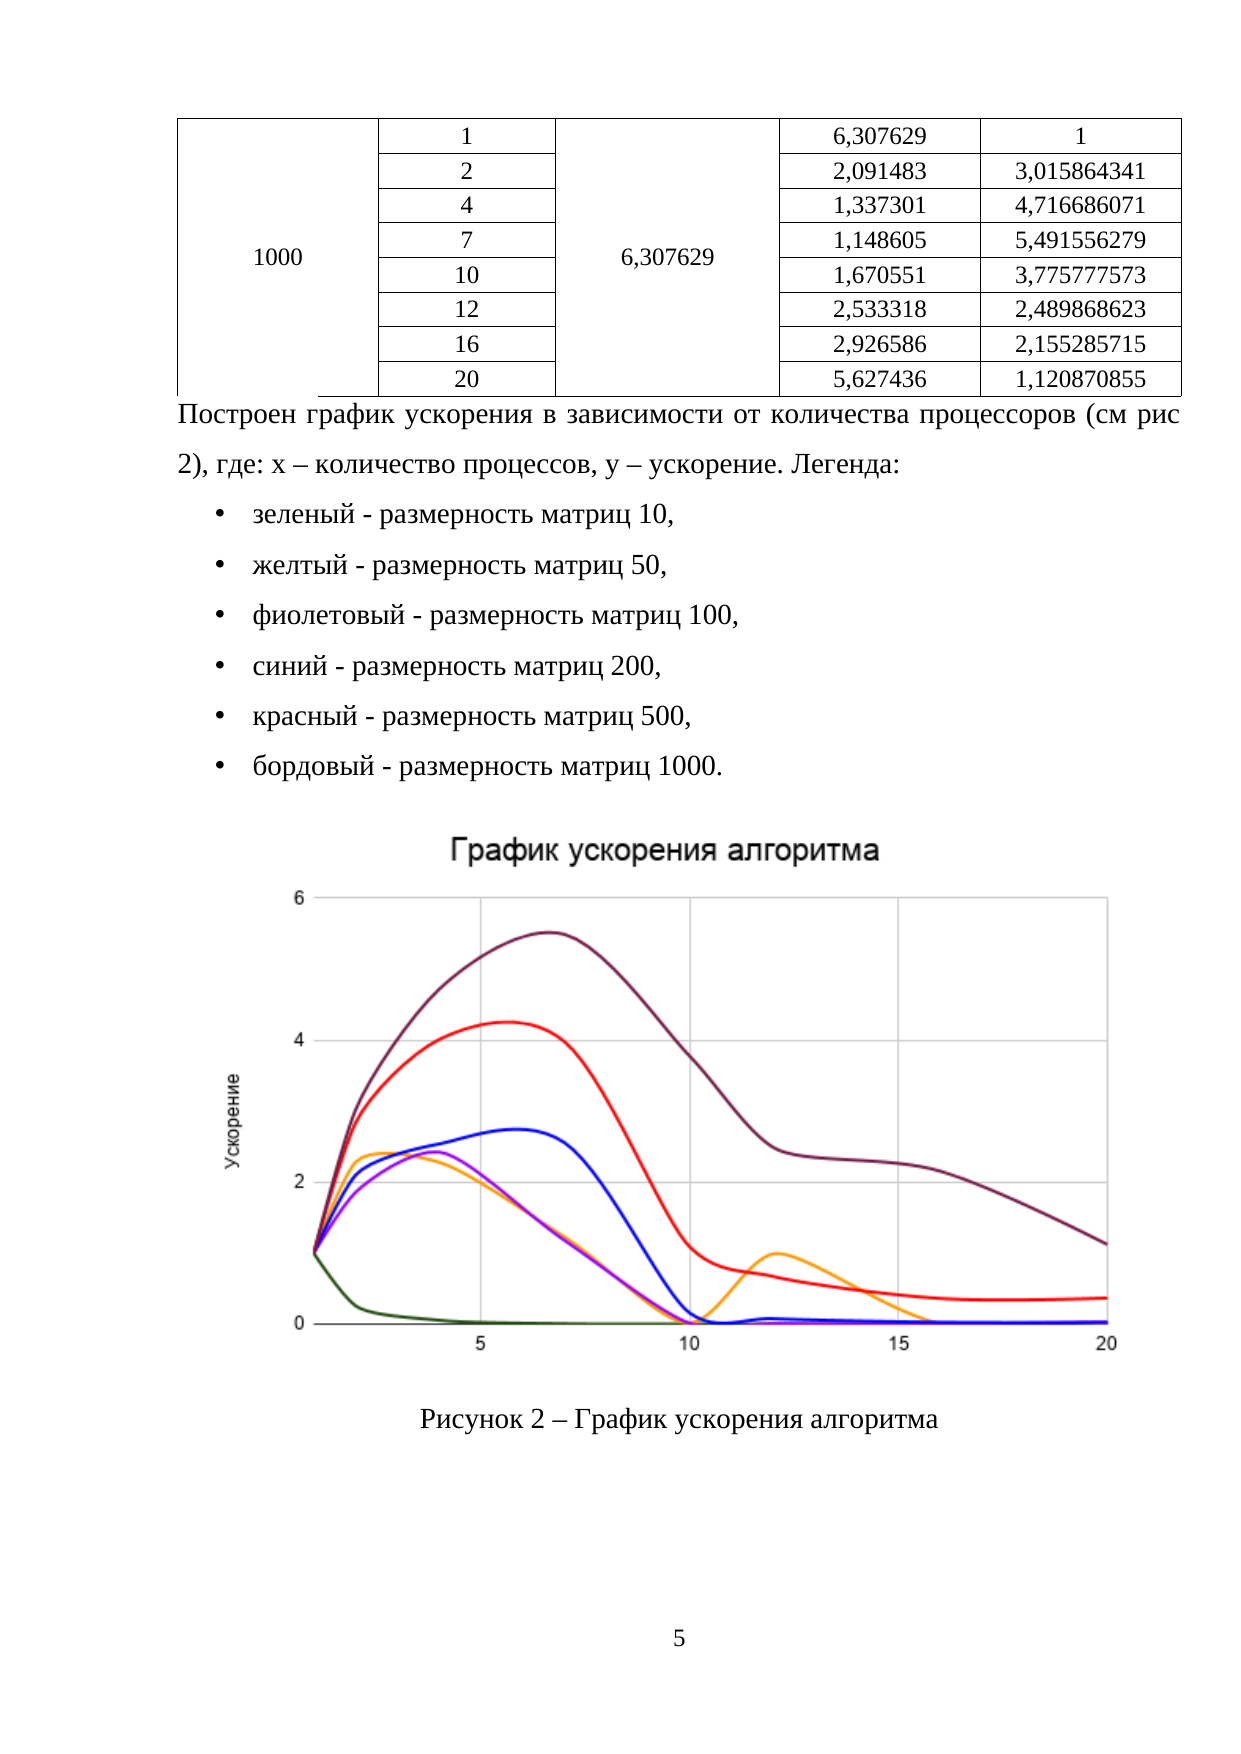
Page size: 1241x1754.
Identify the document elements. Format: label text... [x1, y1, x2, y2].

table_cell 1,120870855 [981, 362, 1181, 396]
table_cell 7 [379, 223, 555, 257]
table_cell 2,533318 [780, 293, 980, 326]
table_cell 3,775777573 [981, 258, 1181, 292]
list фиолетовый - размерность матриц 100, [215, 597, 1181, 631]
table_cell 12 [379, 293, 555, 326]
table_cell 6,307629 [780, 119, 980, 153]
table_cell 1 [379, 119, 555, 153]
table_cell 2,155285715 [981, 327, 1181, 361]
table_cell 6,307629 [556, 119, 779, 396]
table_cell 1,670551 [780, 258, 980, 292]
table_cell 1000 [178, 119, 378, 396]
table_cell 4 [379, 189, 555, 222]
table_cell 2 [379, 154, 555, 187]
picture [192, 801, 1137, 1385]
table_cell 10 [379, 258, 555, 292]
list синий - размерность матриц 200, [215, 648, 1181, 681]
table_cell 3,015864341 [981, 154, 1181, 187]
table_cell 2,926586 [780, 327, 980, 361]
table_cell 5,491556279 [981, 223, 1181, 257]
table_cell 20 [379, 362, 555, 396]
table_cell 4,716686071 [981, 189, 1181, 222]
table_cell 1,148605 [780, 223, 980, 257]
list зеленый - размерность матриц 10, [215, 496, 1181, 530]
table_cell 1,337301 [780, 189, 980, 222]
table_cell 1 [981, 119, 1181, 153]
table_cell 2,091483 [780, 154, 980, 187]
table_cell 2,489868623 [981, 293, 1181, 326]
list бордовый - размерность матриц 1000. [215, 748, 1181, 782]
text Рисунок 2 – График ускорения алгоритма [177, 799, 1181, 1435]
list желтый - размерность матриц 50, [215, 547, 1181, 580]
table_cell 16 [379, 327, 555, 361]
text Построен график ускорения в зависимости от количества процессоров (см рис 2), где: х – количество процессов, у – ускорение. Легенда: [177, 397, 1181, 479]
table_cell 5,627436 [780, 362, 980, 396]
list красный - размерность матриц 500, [215, 698, 1181, 732]
